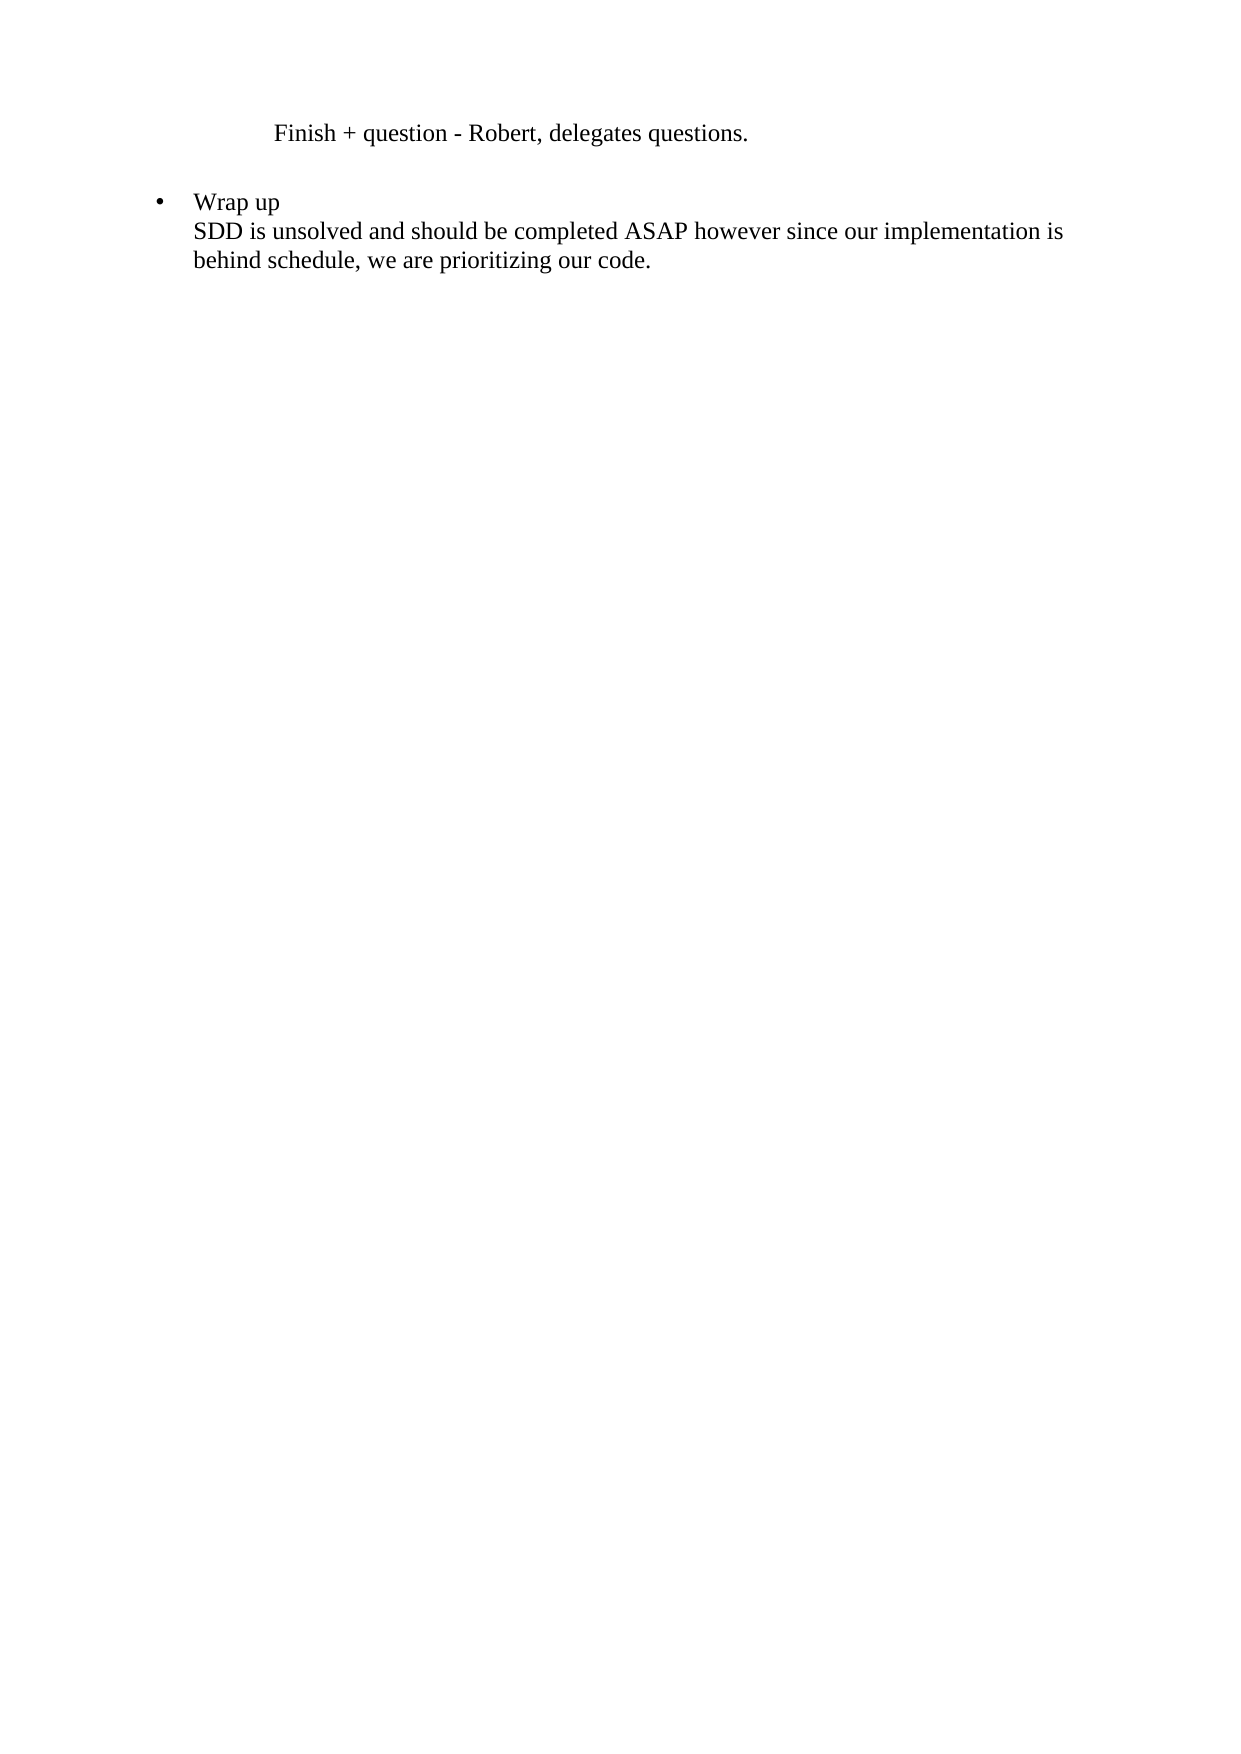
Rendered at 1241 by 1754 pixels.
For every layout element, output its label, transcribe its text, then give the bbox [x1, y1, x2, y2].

list Wrap up SDD is unsolved and should be completed ASAP however since our implementation is behind schedule, we are prioritizing our code. [156, 187, 1122, 274]
text Finish + question - Robert, delegates questions. [156, 118, 1122, 175]
